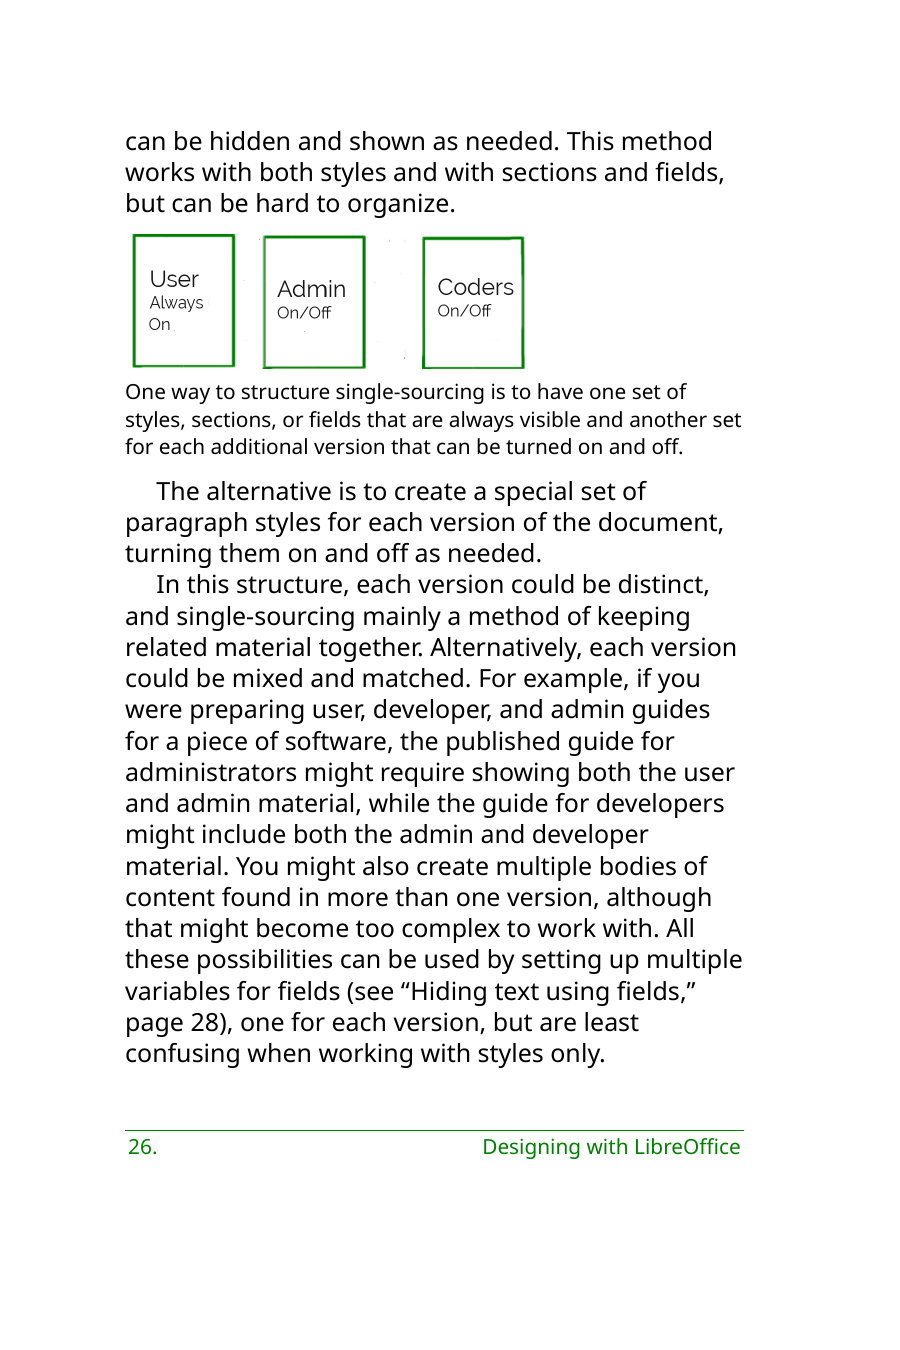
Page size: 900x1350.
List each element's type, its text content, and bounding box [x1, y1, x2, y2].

picture [125, 234, 525, 369]
text The alternative is to create a special set of paragraph styles for each version of the document, turning them on and off as needed. [125, 475, 744, 569]
table_header [125, 234, 744, 370]
text In this structure, each version could be distinct, and single-sourcing mainly a method of keeping related material together. Alternatively, each version could be mixed and matched. For example, if you were preparing user, developer, and admin guides for a piece of software, the published guide for administrators might require showing both the user and admin material, while the guide for developers might include both the admin and developer material. You might also create multiple bodies of content found in more than one version, although that might become too complex to work with. All these possibilities can be used by setting up multiple variables for fields (see “Hiding text using fields,” page 18), one for each version, but are least confusing when working with styles only. [125, 569, 744, 1069]
table_cell One way to structure single-sourcing is to have one set of styles, sections, or fields that are always visible and another set for each additional version that can be turned on and off. [125, 370, 744, 459]
text can be hidden and shown as needed. This method works with both styles and with sections and fields, but can be hard to organize. [125, 125, 744, 219]
